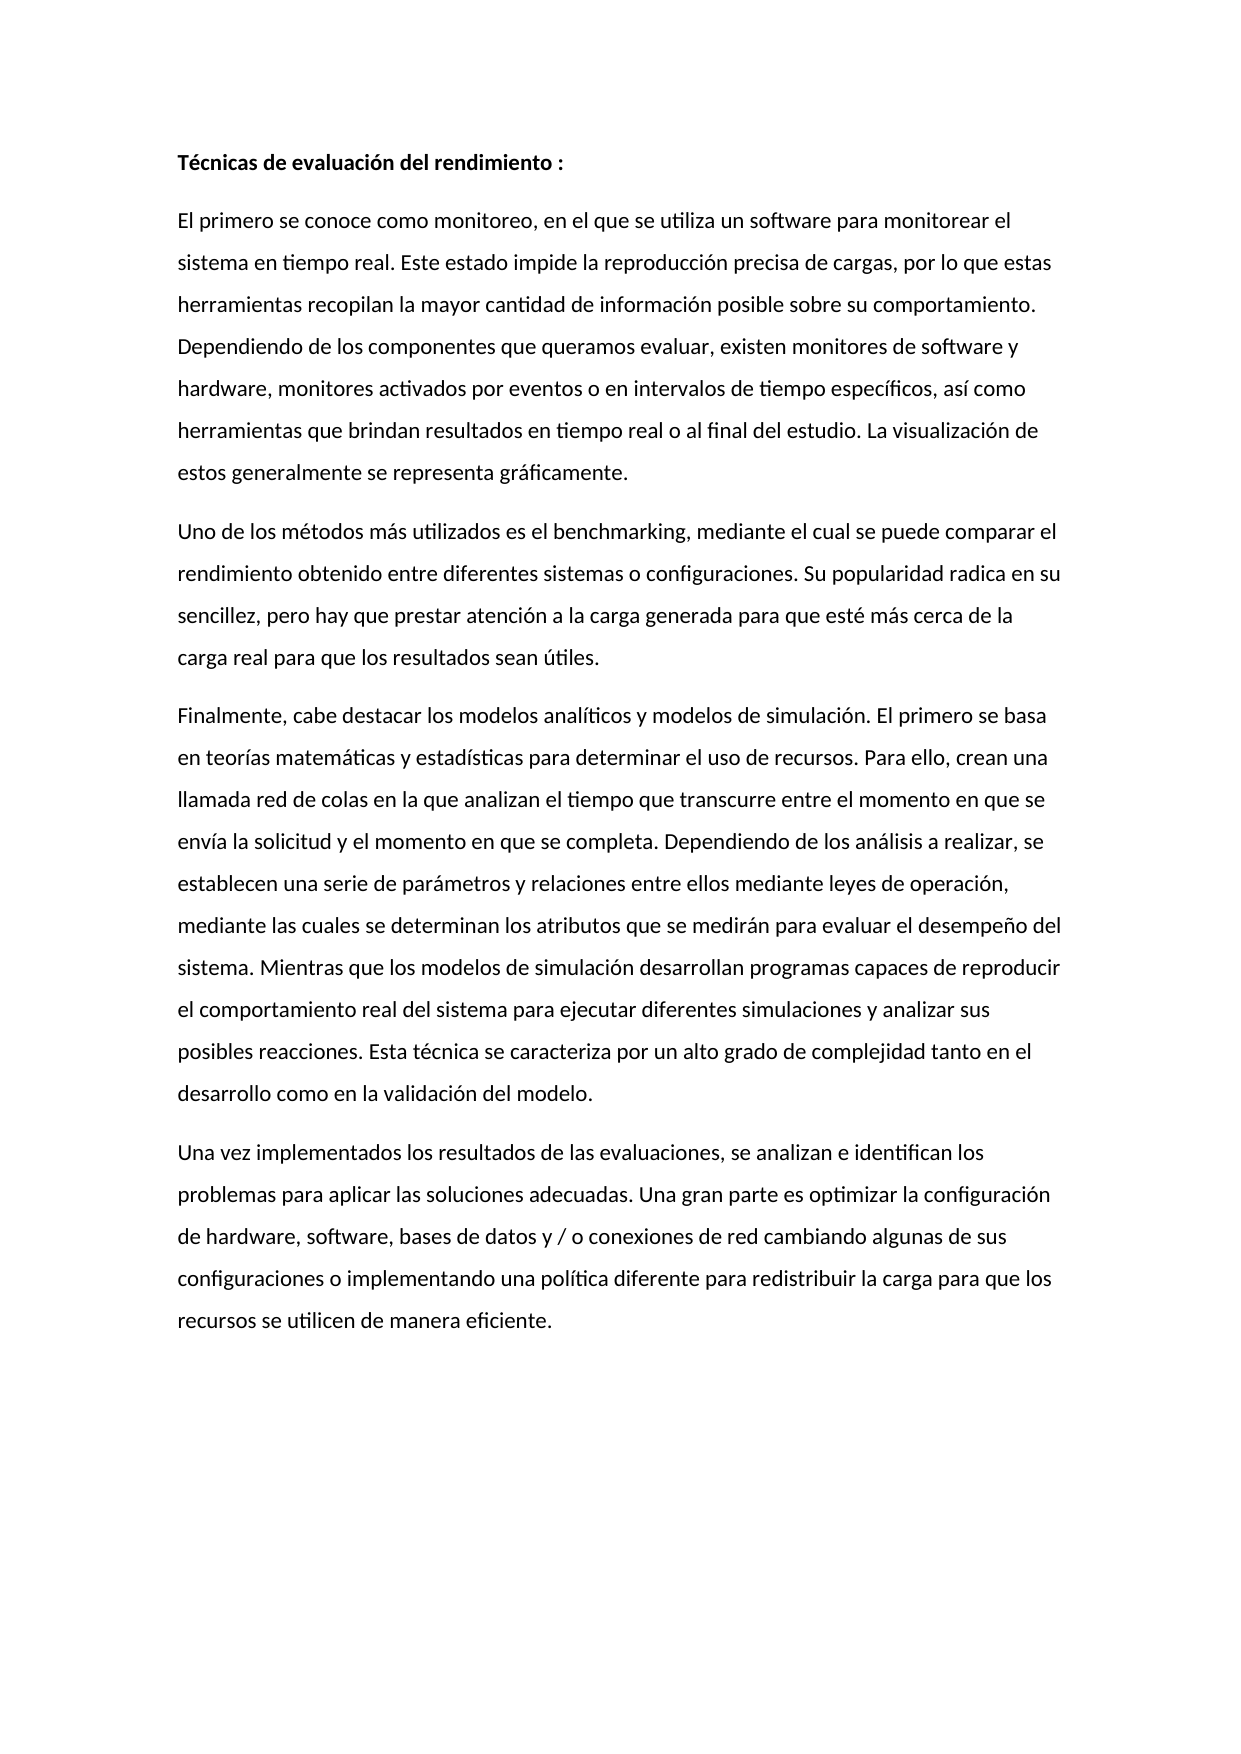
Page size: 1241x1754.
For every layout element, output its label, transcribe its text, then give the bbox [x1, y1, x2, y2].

text Una vez implementados los resultados de las evaluaciones, se analizan e identifican los problemas para aplicar las soluciones adecuadas. Una gran parte es optimizar la configuración de hardware, software, bases de datos y / o conexiones de red cambiando algunas de sus configuraciones o implementando una política diferente para redistribuir la carga para que los recursos se utilicen de manera eficiente. [177, 1138, 1063, 1334]
text Técnicas de evaluación del rendimiento : [177, 148, 1063, 176]
text Uno de los métodos más utilizados es el benchmarking, mediante el cual se puede comparar el rendimiento obtenido entre diferentes sistemas o configuraciones. Su popularidad radica en su sencillez, pero hay que prestar atención a la carga generada para que esté más cerca de la carga real para que los resultados sean útiles. [177, 517, 1063, 671]
text Finalmente, cabe destacar los modelos analíticos y modelos de simulación. El primero se basa en teorías matemáticas y estadísticas para determinar el uso de recursos. Para ello, crean una llamada red de colas en la que analizan el tiempo que transcurre entre el momento en que se envía la solicitud y el momento en que se completa. Dependiendo de los análisis a realizar, se establecen una serie de parámetros y relaciones entre ellos mediante leyes de operación, mediante las cuales se determinan los atributos que se medirán para evaluar el desempeño del sistema. Mientras que los modelos de simulación desarrollan programas capaces de reproducir el comportamiento real del sistema para ejecutar diferentes simulaciones y analizar sus posibles reacciones. Esta técnica se caracteriza por un alto grado de complejidad tanto en el desarrollo como en la validación del modelo. [177, 701, 1063, 1107]
text El primero se conoce como monitoreo, en el que se utiliza un software para monitorear el sistema en tiempo real. Este estado impide la reproducción precisa de cargas, por lo que estas herramientas recopilan la mayor cantidad de información posible sobre su comportamiento. Dependiendo de los componentes que queramos evaluar, existen monitores de software y hardware, monitores activados por eventos o en intervalos de tiempo específicos, así como herramientas que brindan resultados en tiempo real o al final del estudio. La visualización de estos generalmente se representa gráficamente. [177, 206, 1063, 486]
